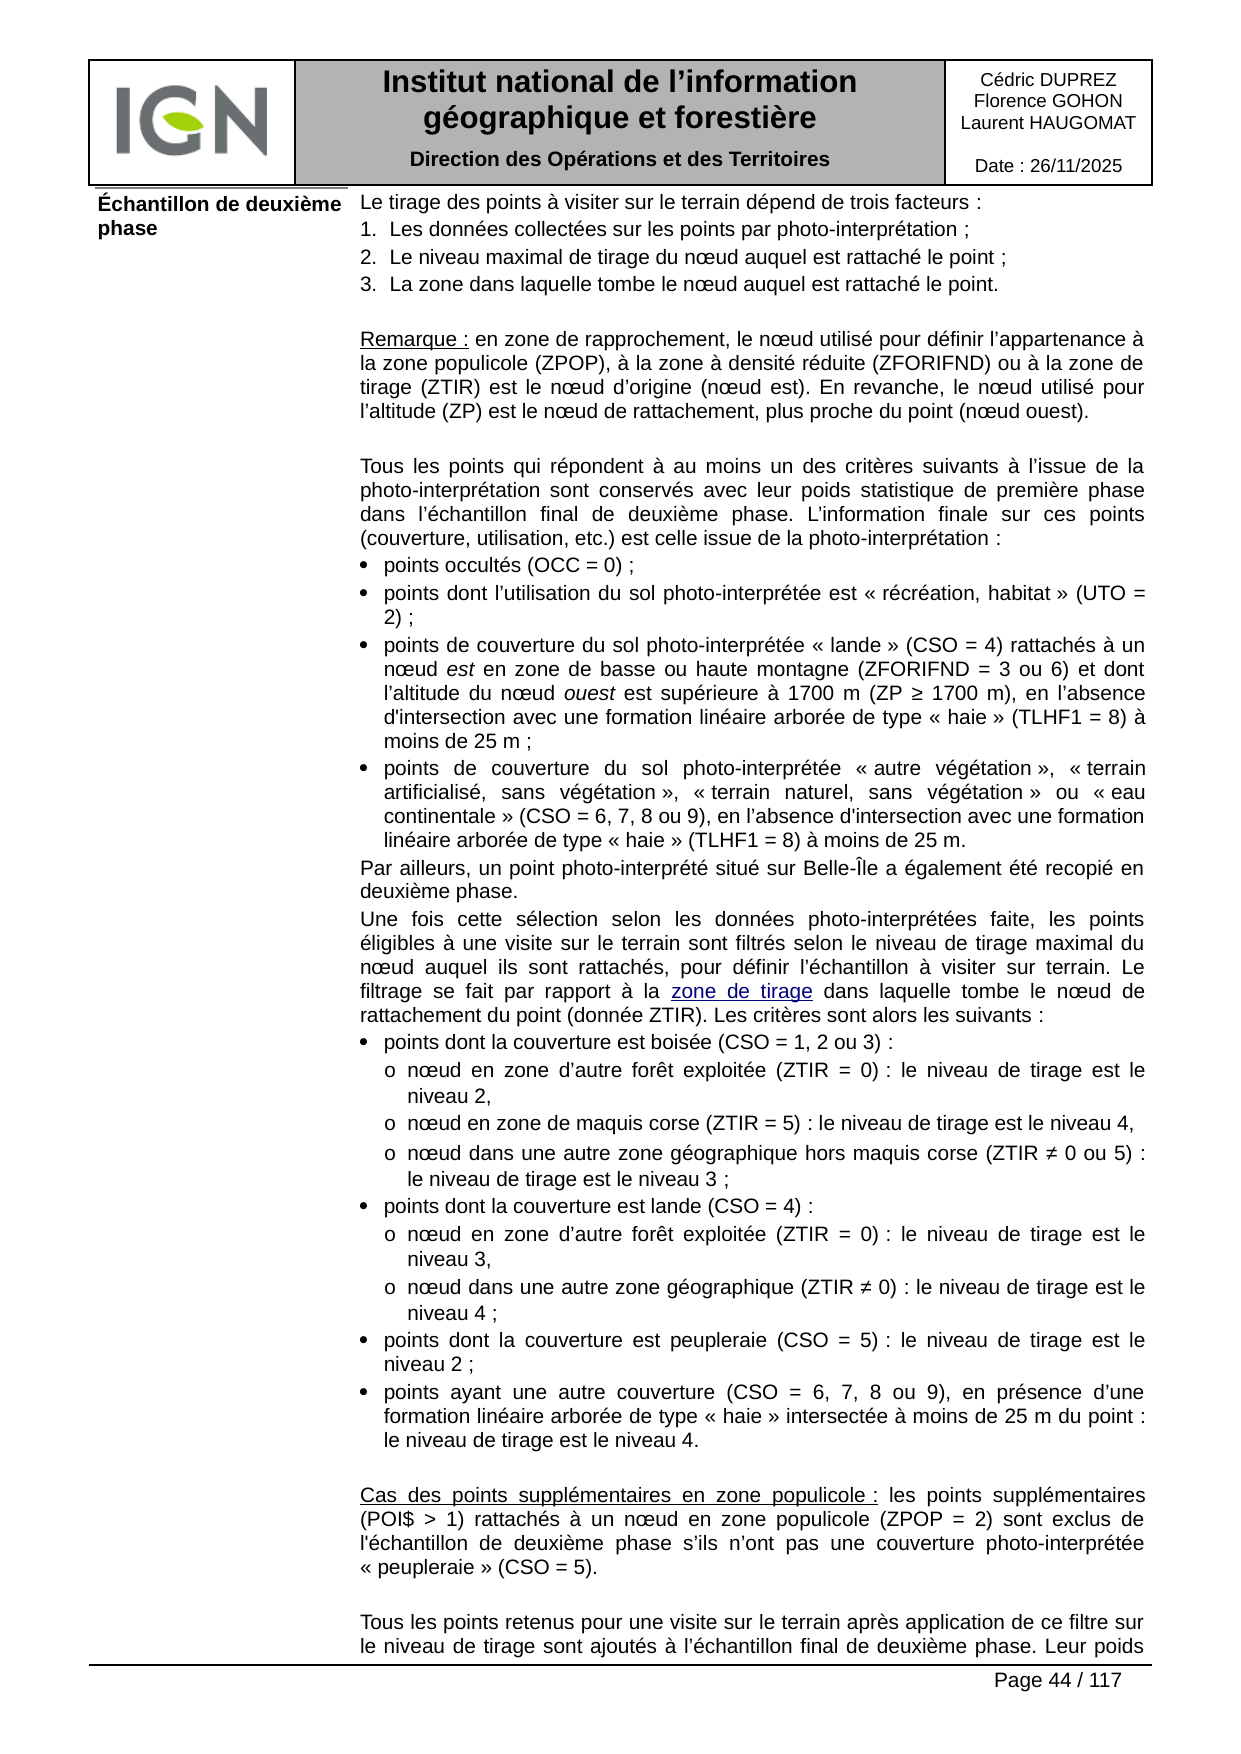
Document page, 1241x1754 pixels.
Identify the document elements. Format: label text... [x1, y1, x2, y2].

table_cell Échantillon de deuxième phase [89, 186, 354, 1663]
table_cell Le tirage des points à visiter sur le terrain dépend de trois facteurs : Les données collectées sur les points par photo-interprétation ; Le niveau maximal de tirage du nœud auquel est rattaché le point ; La zone dans laquelle tombe le nœud auquel est rattaché le point. Remarque : en zone de rapprochement, le nœud utilisé pour définir l’appartenance à la zone populicole (ZPOP), à la zone à densité réduite (ZFORIFND) ou à la zone de tirage (ZTIR) est le nœud d’origine (nœud est). En revanche, le nœud utilisé pour l’altitude (ZP) est le nœud de rattachement, plus proche du point (nœud ouest). Tous les points qui répondent à au moins un des critères suivants à l’issue de la photo-interprétation sont conservés avec leur poids statistique de première phase dans l’échantillon final de deuxième phase. L’information finale sur ces points (couverture, utilisation, etc.) est celle issue de la photo-interprétation : points occultés (OCC = 0) ; points dont l’utilisation du sol photo-interprétée est « récréation, habitat » (UTO = 2) ; points de couverture du sol photo-interprétée « lande » (CSO = 4) rattachés à un nœud est en zone de basse ou haute montagne (ZFORIFND = 3 ou 6) et dont l’altitude du nœud ouest est supérieure à 1700 m (ZP ≥ 1700 m), en l’absence d'intersection avec une formation linéaire arborée de type « haie » (TLHF1 = 8) à moins de 25 m ; points de couverture du sol photo-interprétée « autre végétation », « terrain artificialisé, sans végétation », « terrain naturel, sans végétation » ou « eau continentale » (CSO = 6, 7, 8 ou 9), en l’absence d'intersection avec une formation linéaire arborée de type « haie » (TLHF1 = 8) à moins de 25 m. Par ailleurs, un point photo-interprété situé sur Belle-Île a également été recopié en deuxième phase. Une fois cette sélection selon les données photo-interprétées faite, les points éligibles à une visite sur le terrain sont filtrés selon le niveau de tirage maximal du nœud auquel ils sont rattachés, pour définir l’échantillon à visiter sur terrain. Le filtrage se fait par rapport à la zone de tirage dans laquelle tombe le nœud de rattachement du point (donnée ZTIR). Les critères sont alors les suivants : points dont la couverture est boisée (CSO = 1, 2 ou 3) : nœud en zone d’autre forêt exploitée (ZTIR = 0) : le niveau de tirage est le niveau 2, nœud en zone de maquis corse (ZTIR = 5) : le niveau de tirage est le niveau 4, nœud dans une autre zone géographique hors maquis corse (ZTIR ≠ 0 ou 5) : le niveau de tirage est le niveau 3 ; points dont la couverture est lande (CSO = 4) : nœud en zone d’autre forêt exploitée (ZTIR = 0) : le niveau de tirage est le niveau 3, nœud dans une autre zone géographique (ZTIR ≠ 0) : le niveau de tirage est le niveau 4 ; points dont la couverture est peupleraie (CSO = 5) : le niveau de tirage est le niveau 2 ; points ayant une autre couverture (CSO = 6, 7, 8 ou 9), en présence d’une formation linéaire arborée de type « haie » intersectée à moins de 25 m du point : le niveau de tirage est le niveau 4. Cas des points supplémentaires en zone populicole : les points supplémentaires (POI$ > 1) rattachés à un nœud en zone populicole (ZPOP = 2) sont exclus de l'échantillon de deuxième phase s’ils n’ont pas une couverture photo-interprétée « peupleraie » (CSO = 5). Tous les points retenus pour une visite sur le terrain après application de ce filtre sur le niveau de tirage sont ajoutés à l’échantillon final de deuxième phase. Leur poids [354, 186, 1152, 1663]
picture [91, 62, 293, 180]
